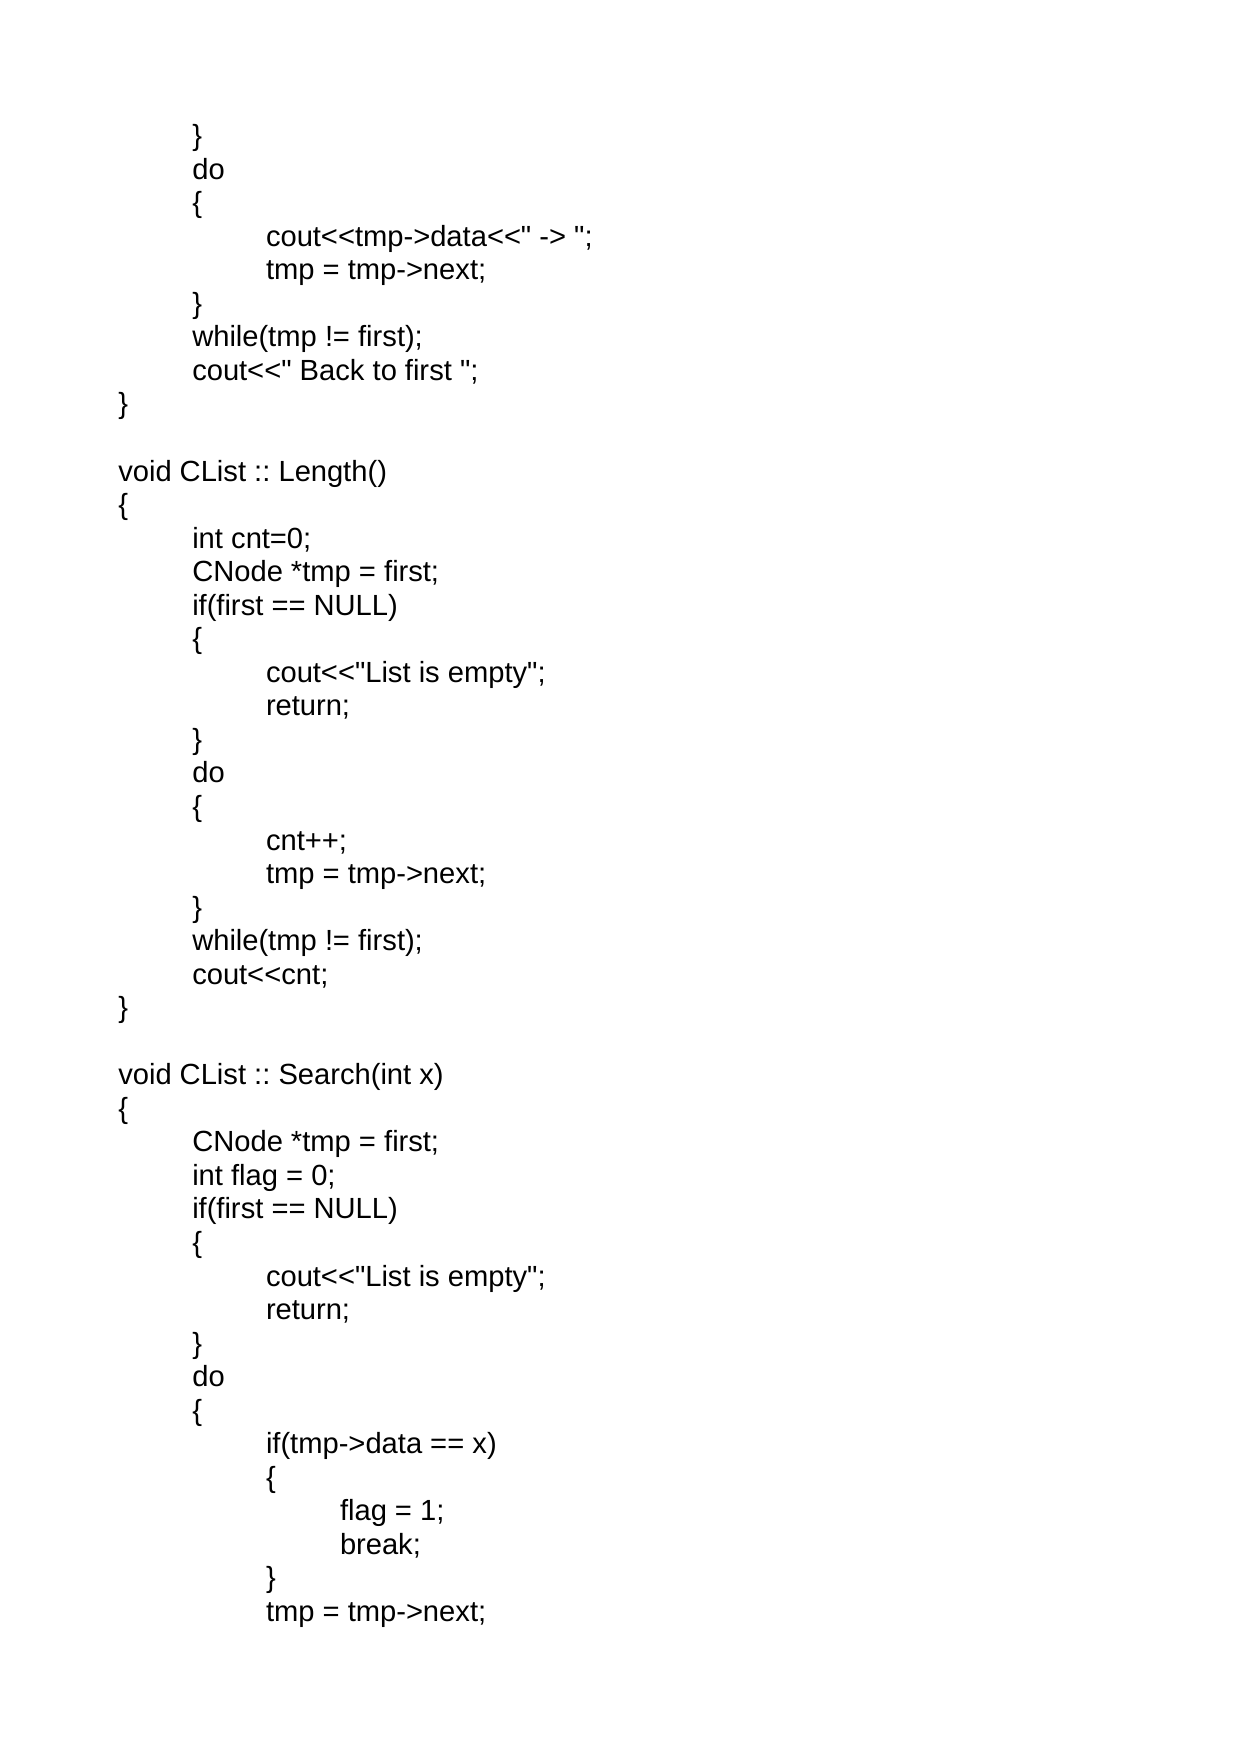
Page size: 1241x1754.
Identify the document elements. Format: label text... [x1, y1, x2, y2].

text CNode *tmp = first; [118, 1124, 1122, 1158]
text do [118, 755, 1122, 789]
text void CList :: Length() [118, 453, 1122, 487]
text { [118, 1091, 1122, 1124]
text { [118, 185, 1122, 219]
text while(tmp != first); [118, 319, 1122, 353]
text } [118, 286, 1122, 319]
text flag = 1; [118, 1493, 1122, 1527]
text return; [118, 688, 1122, 722]
text cout<<"List is empty"; [118, 1258, 1122, 1292]
text tmp = tmp->next; [118, 856, 1122, 889]
text cout<<"List is empty"; [118, 655, 1122, 688]
text cout<<cnt; [118, 957, 1122, 990]
text void CList :: Search(int x) [118, 1057, 1122, 1091]
text do [118, 152, 1122, 185]
text while(tmp != first); [118, 923, 1122, 957]
text cout<<tmp->data<<" -> "; [118, 219, 1122, 252]
text } [118, 889, 1122, 923]
text if(first == NULL) [118, 1191, 1122, 1225]
text { [118, 789, 1122, 822]
text } [118, 1560, 1122, 1594]
text int cnt=0; [118, 521, 1122, 554]
text { [118, 487, 1122, 521]
text { [118, 621, 1122, 655]
text } [118, 990, 1122, 1024]
text int flag = 0; [118, 1158, 1122, 1191]
text cnt++; [118, 822, 1122, 856]
text } [118, 1326, 1122, 1359]
text } [118, 722, 1122, 755]
text } [118, 118, 1122, 152]
text CNode *tmp = first; [118, 554, 1122, 588]
text } [118, 386, 1122, 420]
text return; [118, 1292, 1122, 1326]
text { [118, 1225, 1122, 1258]
text { [118, 1460, 1122, 1493]
text if(tmp->data == x) [118, 1426, 1122, 1460]
text break; [118, 1527, 1122, 1560]
text tmp = tmp->next; [118, 1594, 1122, 1627]
text { [118, 1393, 1122, 1426]
text if(first == NULL) [118, 588, 1122, 621]
text do [118, 1359, 1122, 1393]
text cout<<" Back to first "; [118, 353, 1122, 386]
text tmp = tmp->next; [118, 252, 1122, 286]
